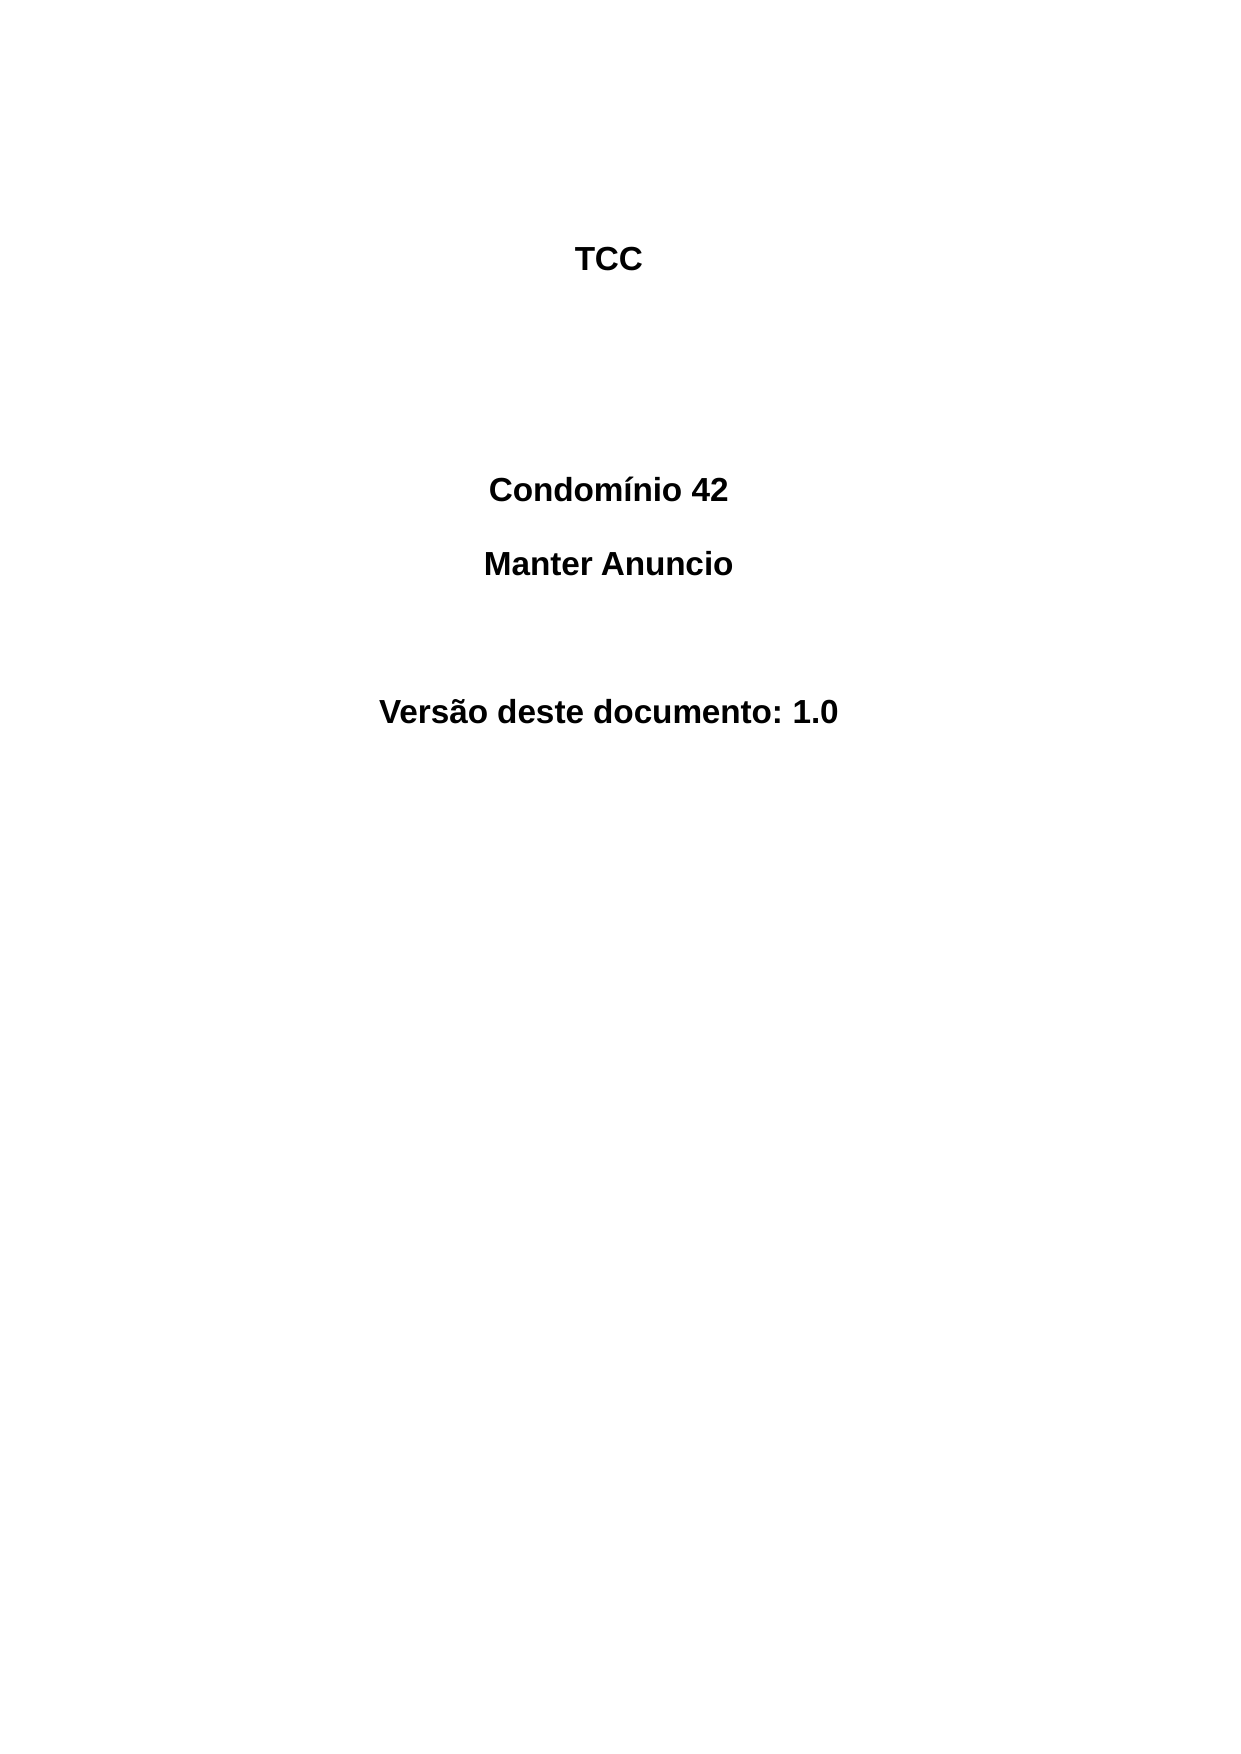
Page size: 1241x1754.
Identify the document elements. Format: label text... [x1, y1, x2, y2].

table_header TCC [140, 107, 1077, 410]
table_cell Condomínio 42 Manter Anuncio Versão deste documento: 1.0 [140, 410, 1077, 792]
table_cell [609, 911, 1077, 946]
table_cell [140, 911, 608, 946]
table_cell [140, 792, 1077, 911]
